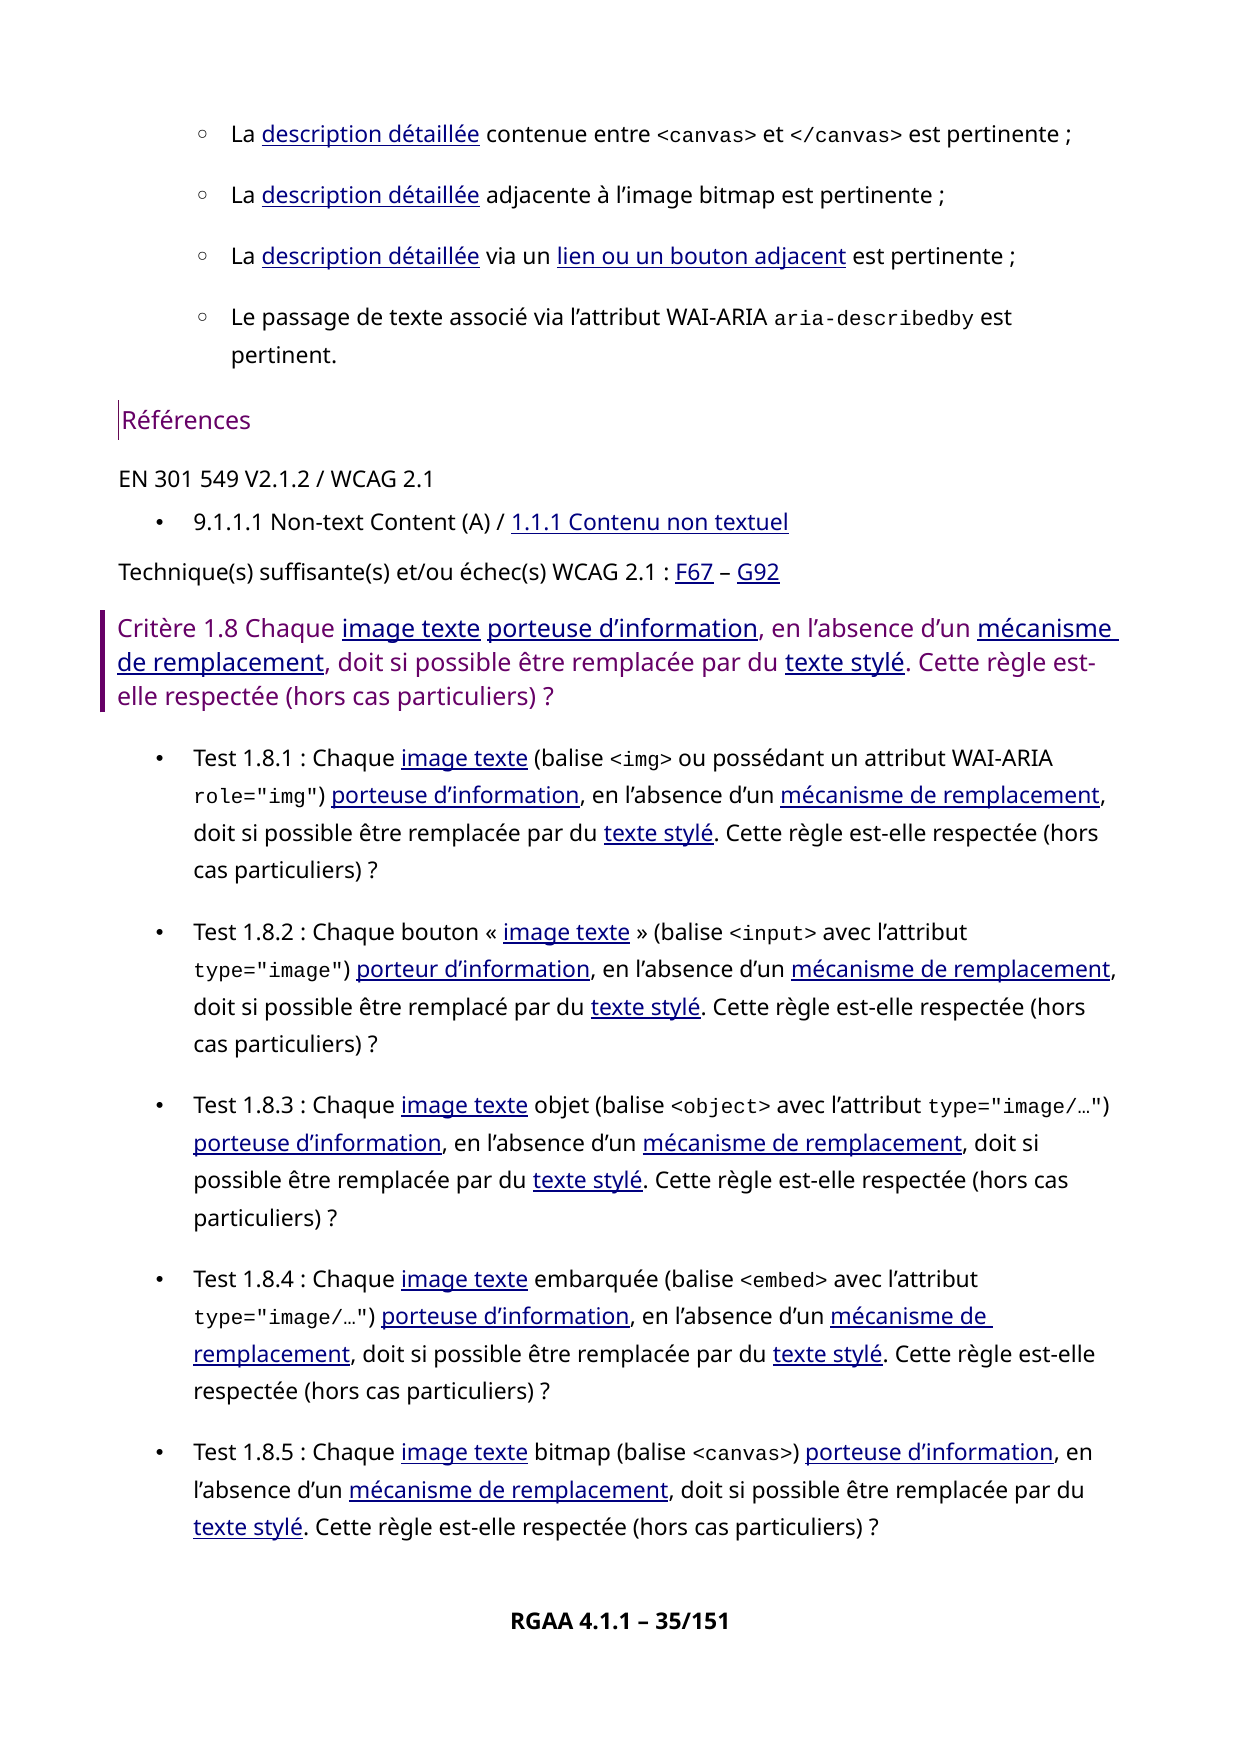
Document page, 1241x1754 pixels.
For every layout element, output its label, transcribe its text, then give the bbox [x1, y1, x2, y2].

text Technique(s) suffisante(s) et/ou échec(s) WCAG 2.1 : F67 – G92 [118, 556, 1122, 587]
list Test 1.8.5 : Chaque image texte bitmap (balise <canvas>) porteuse d’information, en l’absence d’un mécanisme de remplacement, doit si possible être remplacée par du texte stylé. Cette règle est-elle respectée (hors cas particuliers) ? [156, 1436, 1122, 1542]
list La description détaillée adjacente à l’image bitmap est pertinente ; [193, 179, 1122, 210]
list La description détaillée contenue entre <canvas> et </canvas> est pertinente ; [193, 118, 1122, 149]
list Le passage de texte associé via l’attribut WAI-ARIA aria-describedby est pertinent. [193, 301, 1122, 370]
list Test 1.8.3 : Chaque image texte objet (balise <object> avec l’attribut type="image/…") porteuse d’information, en l’absence d’un mécanisme de remplacement, doit si possible être remplacée par du texte stylé. Cette règle est-elle respectée (hors cas particuliers) ? [156, 1089, 1122, 1233]
list Test 1.8.2 : Chaque bouton « image texte » (balise <input> avec l’attribut type="image") porteur d’information, en l’absence d’un mécanisme de remplacement, doit si possible être remplacé par du texte stylé. Cette règle est-elle respectée (hors cas particuliers) ? [156, 916, 1122, 1059]
subtitle Critère 1.8 Chaque image texte porteuse d’information, en l’absence d’un mécanisme de remplacement, doit si possible être remplacée par du texte stylé. Cette règle est-elle respectée (hors cas particuliers) ? [105, 610, 1122, 712]
list Test 1.8.4 : Chaque image texte embarquée (balise <embed> avec l’attribut type="image/…") porteuse d’information, en l’absence d’un mécanisme de remplacement, doit si possible être remplacée par du texte stylé. Cette règle est-elle respectée (hors cas particuliers) ? [156, 1263, 1122, 1406]
list 9.1.1.1 Non-text Content (A) / 1.1.1 Contenu non textuel [156, 506, 1122, 537]
list Test 1.8.1 : Chaque image texte (balise <img> ou possédant un attribut WAI-ARIA role="img") porteuse d’information, en l’absence d’un mécanisme de remplacement, doit si possible être remplacée par du texte stylé. Cette règle est-elle respectée (hors cas particuliers) ? [156, 742, 1122, 886]
list La description détaillée via un lien ou un bouton adjacent est pertinente ; [193, 240, 1122, 271]
text EN 301 549 V2.1.2 / WCAG 2.1 [118, 463, 1122, 494]
subtitle Références [119, 400, 1122, 440]
